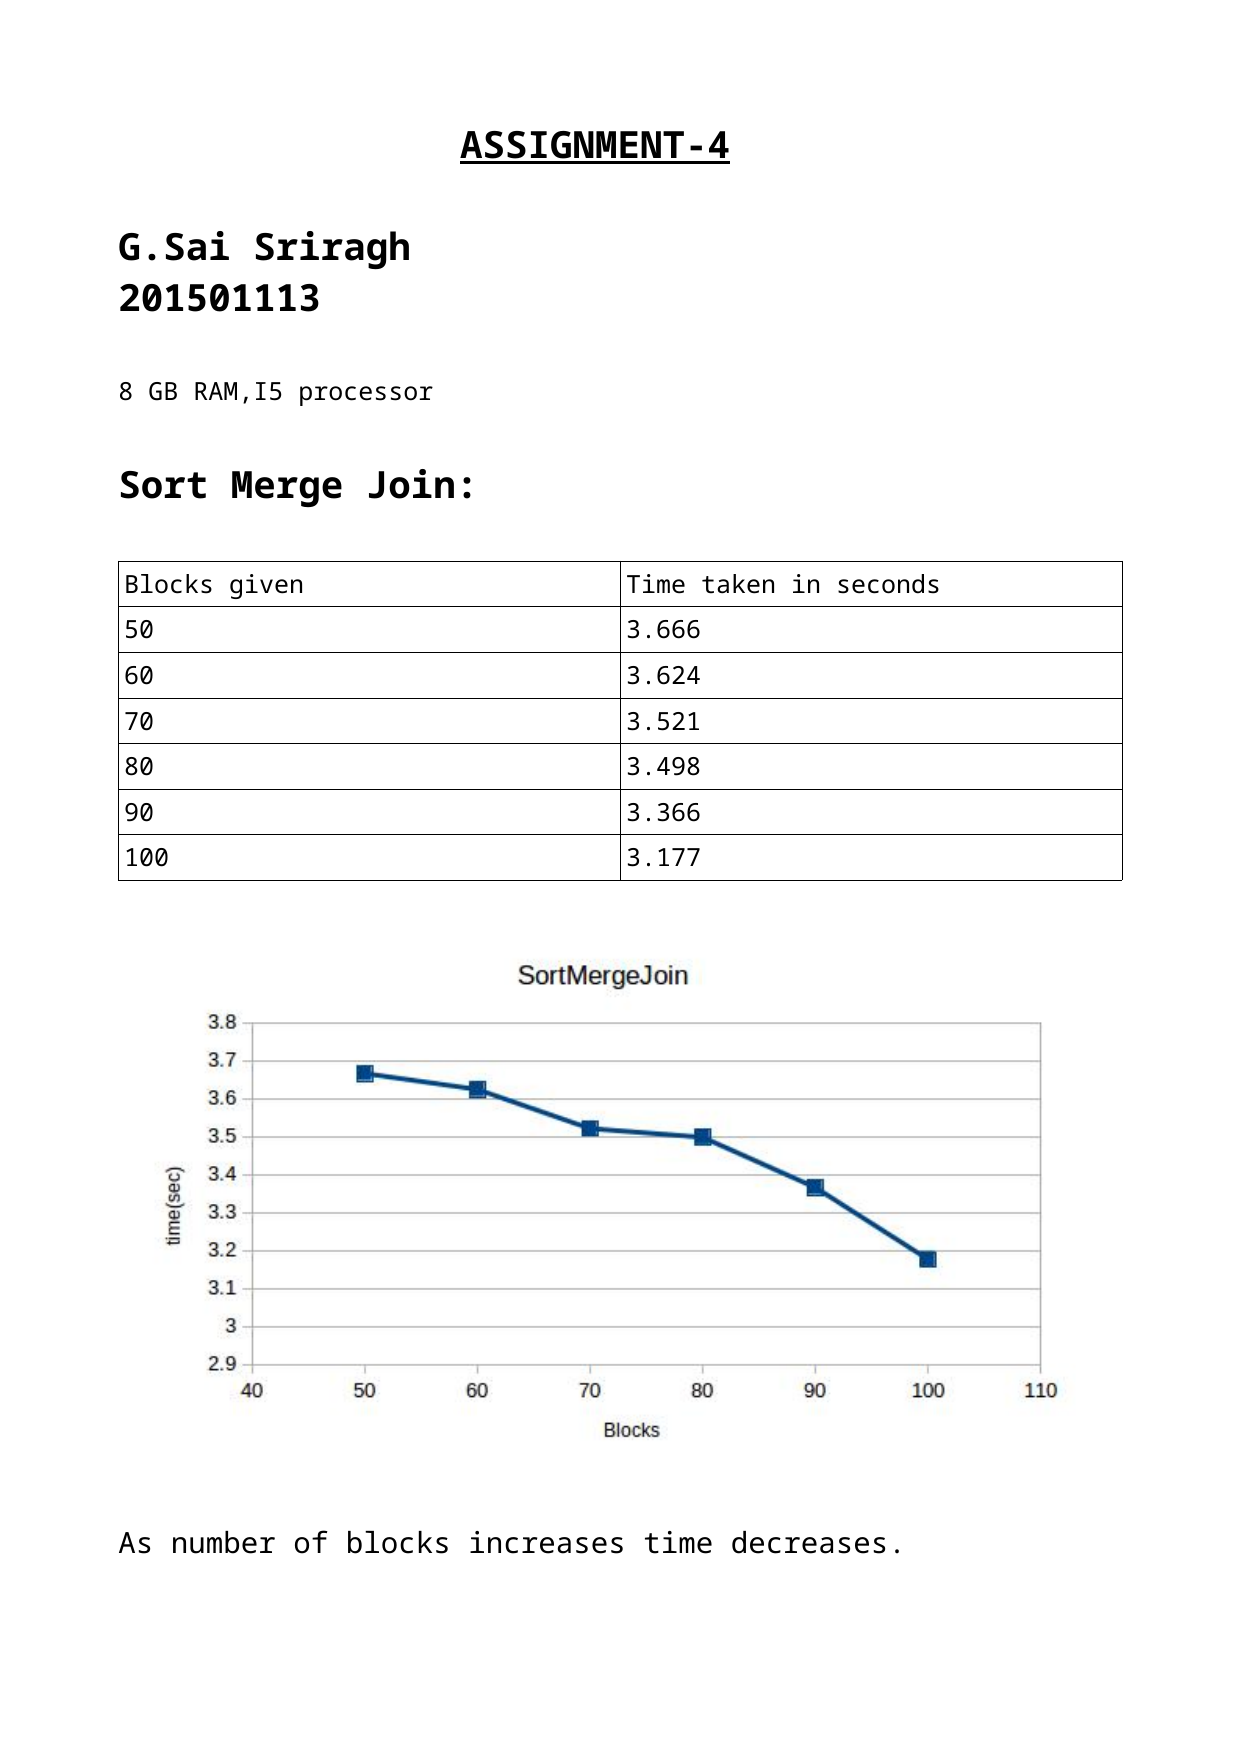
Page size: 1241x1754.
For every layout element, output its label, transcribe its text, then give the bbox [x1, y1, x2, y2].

table_cell 3.177 [621, 835, 1122, 880]
picture [130, 934, 1076, 1472]
table_cell 60 [119, 653, 620, 697]
table_cell 3.498 [621, 744, 1122, 789]
text 201501113 [118, 271, 1122, 322]
table_cell 90 [119, 790, 620, 834]
table_header Time taken in seconds [621, 562, 1122, 606]
table_header Blocks given [119, 562, 620, 606]
table_cell 3.624 [621, 653, 1122, 697]
text 8 GB RAM,I5 processor [118, 373, 1122, 407]
table_cell 3.666 [621, 607, 1122, 652]
table_cell 80 [119, 744, 620, 789]
table_cell 100 [119, 835, 620, 880]
table_cell 70 [119, 699, 620, 743]
text G.Sai Sriragh [118, 220, 1122, 271]
table_cell 3.366 [621, 790, 1122, 834]
table_cell 3.521 [621, 699, 1122, 743]
text ASSIGNMENT-4 [118, 118, 1122, 169]
text As number of blocks increases time decreases. [118, 1523, 1122, 1562]
text Sort Merge Join: [118, 458, 1122, 509]
table_cell 50 [119, 607, 620, 652]
